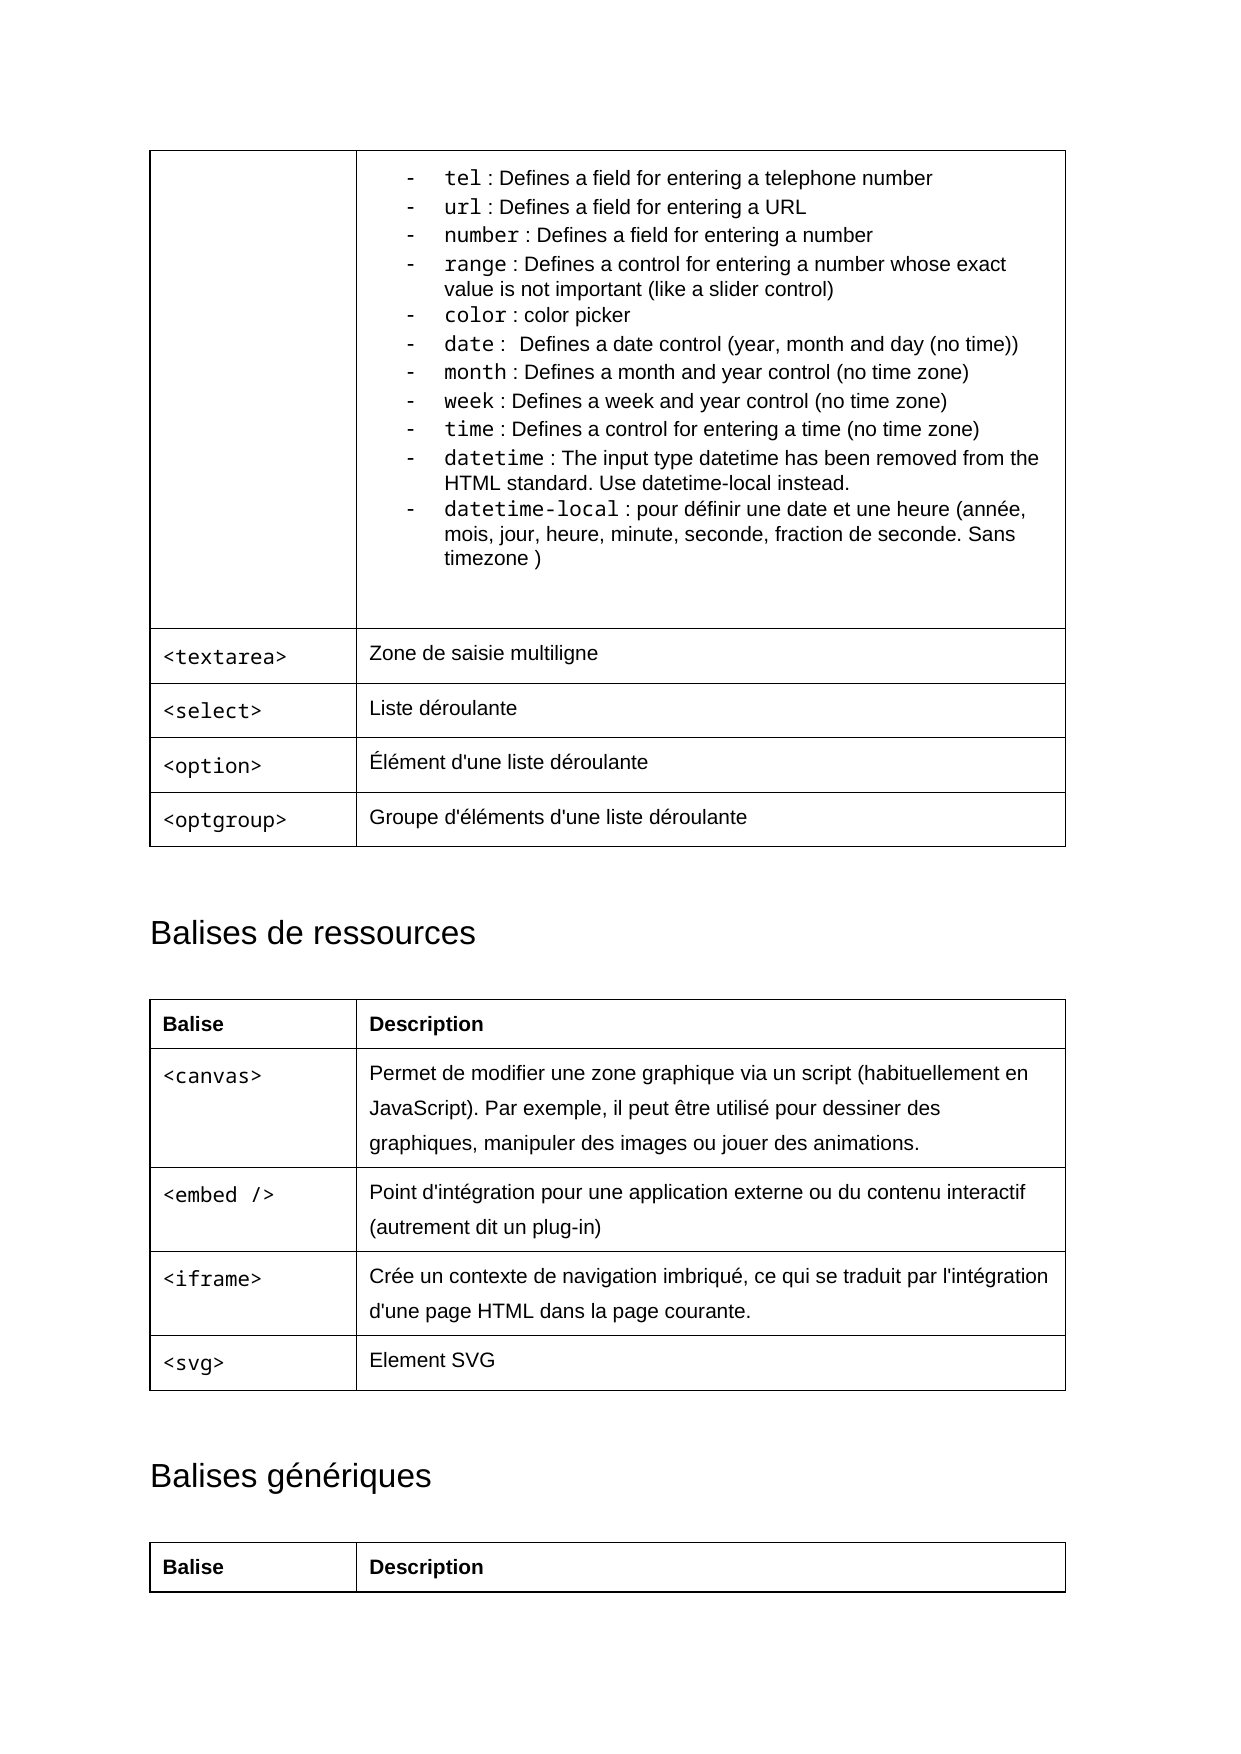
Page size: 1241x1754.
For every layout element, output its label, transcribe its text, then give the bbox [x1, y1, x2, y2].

subtitle Balises de ressources [150, 914, 1091, 951]
table_cell <textarea> [151, 629, 356, 683]
table_header Balise [151, 1000, 356, 1048]
table_header Balise [151, 1543, 356, 1591]
table_cell <iframe> [151, 1252, 356, 1335]
table_cell Groupe d'éléments d'une liste déroulante [357, 793, 1065, 846]
table_cell Crée un contexte de navigation imbriqué, ce qui se traduit par l'intégration d'une page HTML dans la page courante. [357, 1252, 1065, 1335]
table_cell <embed /> [151, 1168, 356, 1251]
table_cell <canvas> [151, 1049, 356, 1167]
table_header Description [357, 1000, 1065, 1048]
table_cell Point d'intégration pour une application externe ou du contenu interactif (autrement dit un plug-in) [357, 1168, 1065, 1251]
table_cell <optgroup> [151, 793, 356, 846]
table_cell Element SVG [357, 1336, 1065, 1389]
table_cell <svg> [151, 1336, 356, 1389]
table_cell <option> [151, 738, 356, 792]
table_cell tel : Defines a field for entering a telephone number url : Defines a field for entering a URL number : Defines a field for entering a number range : Defines a control for entering a number whose exact value is not important (like a slider control) color : color picker date : Defines a date control (year, month and day (no time)) month : Defines a month and year control (no time zone) week : Defines a week and year control (no time zone) time : Defines a control for entering a time (no time zone) datetime : The input type datetime has been removed from the HTML standard. Use datetime-local instead. datetime-local : pour définir une date et une heure (année, mois, jour, heure, minute, seconde, fraction de seconde. Sans timezone ) [357, 151, 1065, 628]
table_cell Zone de saisie multiligne [357, 629, 1065, 683]
subtitle Balises génériques [150, 1457, 1091, 1495]
table_cell [151, 151, 356, 628]
table_cell Liste déroulante [357, 684, 1065, 737]
table_cell Élément d'une liste déroulante [357, 738, 1065, 792]
table_cell Permet de modifier une zone graphique via un script (habituellement en JavaScript). Par exemple, il peut être utilisé pour dessiner des graphiques, manipuler des images ou jouer des animations. [357, 1049, 1065, 1167]
table_cell <select> [151, 684, 356, 737]
table_header Description [357, 1543, 1065, 1591]
